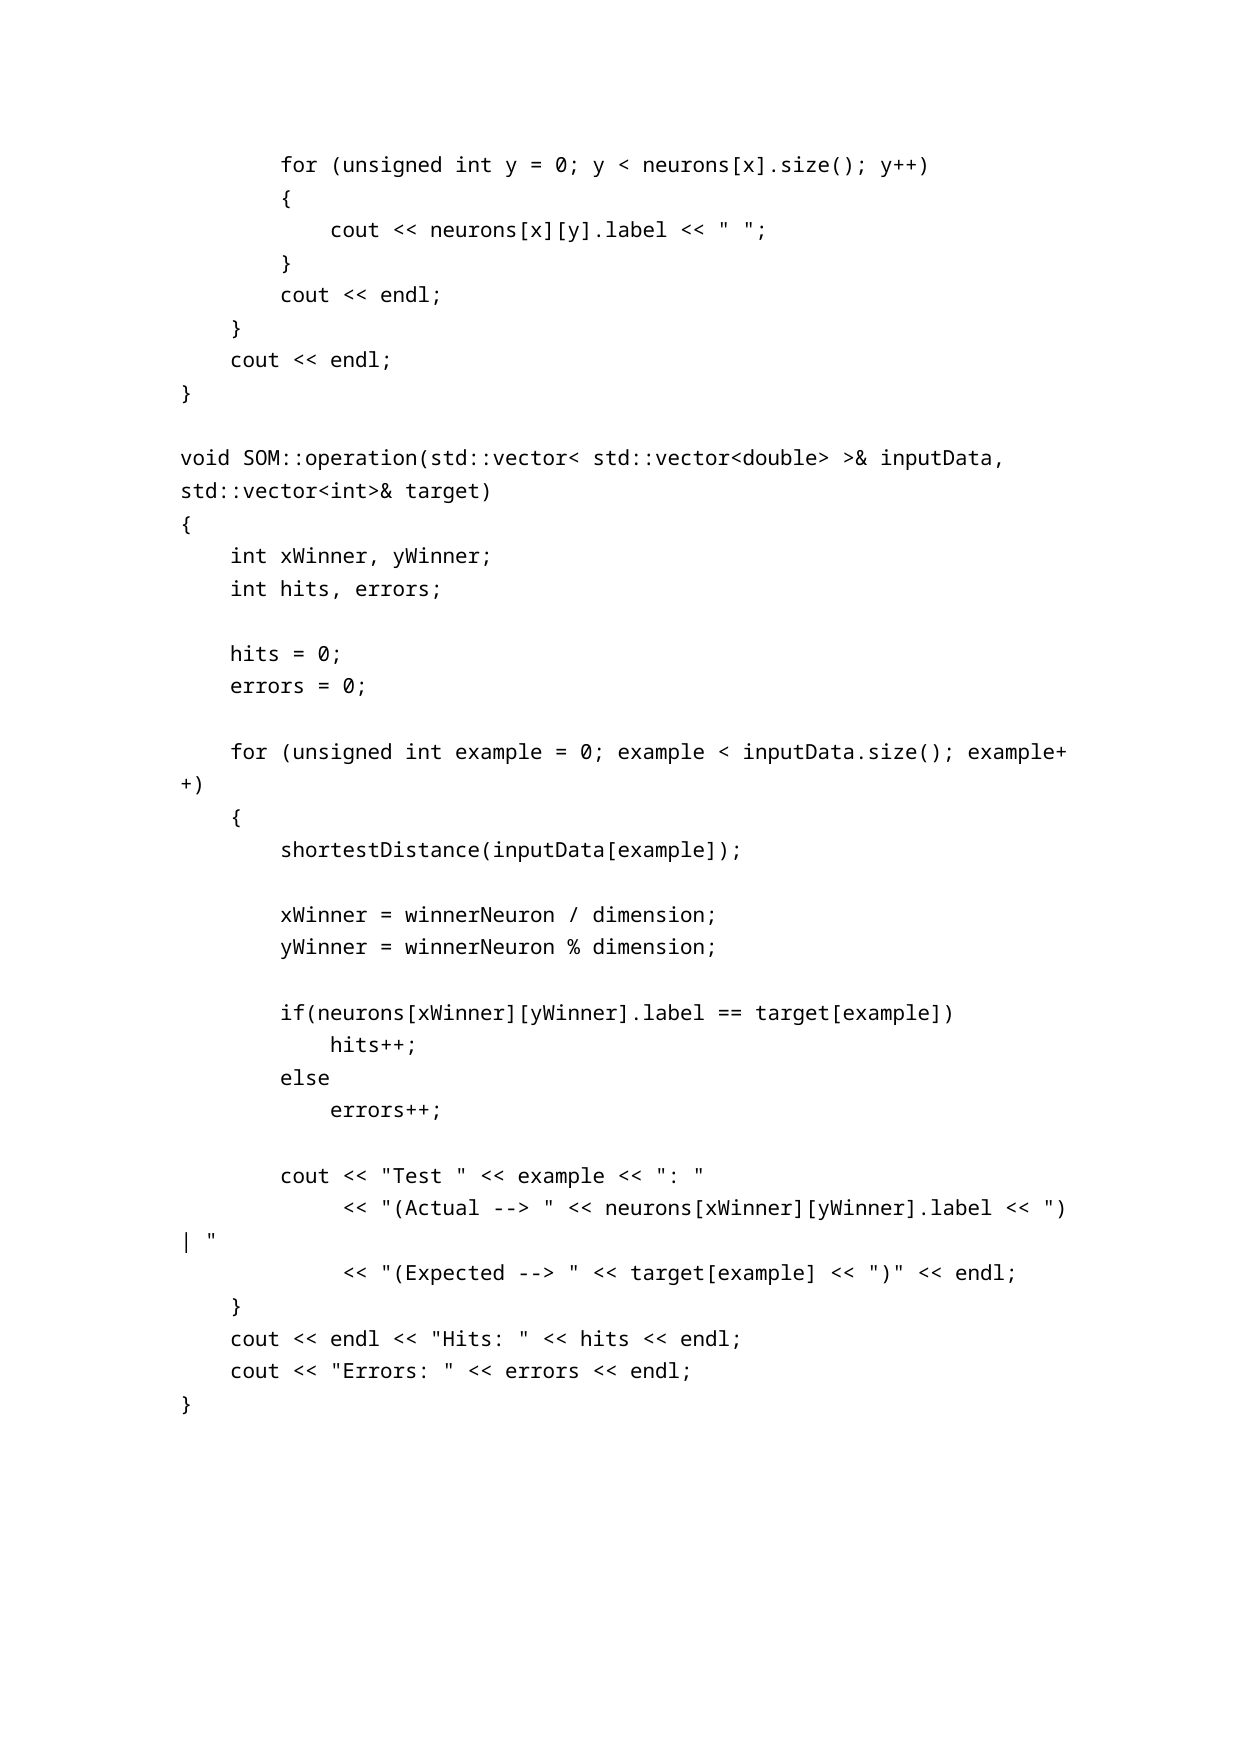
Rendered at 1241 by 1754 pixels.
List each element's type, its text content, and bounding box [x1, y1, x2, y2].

text } [180, 378, 1091, 407]
text int hits, errors; [180, 574, 1091, 602]
text } [180, 1389, 1091, 1417]
text } [180, 248, 1091, 276]
text if(neurons[xWinner][yWinner].label == target[example]) [180, 998, 1091, 1026]
text shortestDistance(inputData[example]); [180, 835, 1091, 863]
text void SOM::operation(std::vector< std::vector<double> >& inputData, std::vector<int>& target) [180, 443, 1091, 504]
text hits++; [180, 1030, 1091, 1059]
text } [180, 313, 1091, 341]
text cout << endl << "Hits: " << hits << endl; [180, 1324, 1091, 1352]
text cout << "Errors: " << errors << endl; [180, 1356, 1091, 1385]
text errors++; [180, 1096, 1091, 1124]
text yWinner = winnerNeuron % dimension; [180, 932, 1091, 961]
text errors = 0; [180, 672, 1091, 700]
text cout << endl; [180, 346, 1091, 374]
text { [180, 509, 1091, 537]
text cout << endl; [180, 280, 1091, 309]
text << "(Expected --> " << target[example] << ")" << endl; [180, 1258, 1091, 1287]
text for (unsigned int example = 0; example < inputData.size(); example++) [180, 737, 1091, 798]
text cout << neurons[x][y].label << " "; [180, 215, 1091, 244]
text for (unsigned int y = 0; y < neurons[x].size(); y++) [180, 150, 1091, 178]
text } [180, 1291, 1091, 1319]
text { [180, 183, 1091, 211]
text xWinner = winnerNeuron / dimension; [180, 900, 1091, 928]
text << "(Actual --> " << neurons[xWinner][yWinner].label << ") | " [180, 1193, 1091, 1254]
text { [180, 802, 1091, 831]
text int xWinner, yWinner; [180, 541, 1091, 570]
text hits = 0; [180, 639, 1091, 667]
text else [180, 1063, 1091, 1091]
text cout << "Test " << example << ": " [180, 1161, 1091, 1189]
